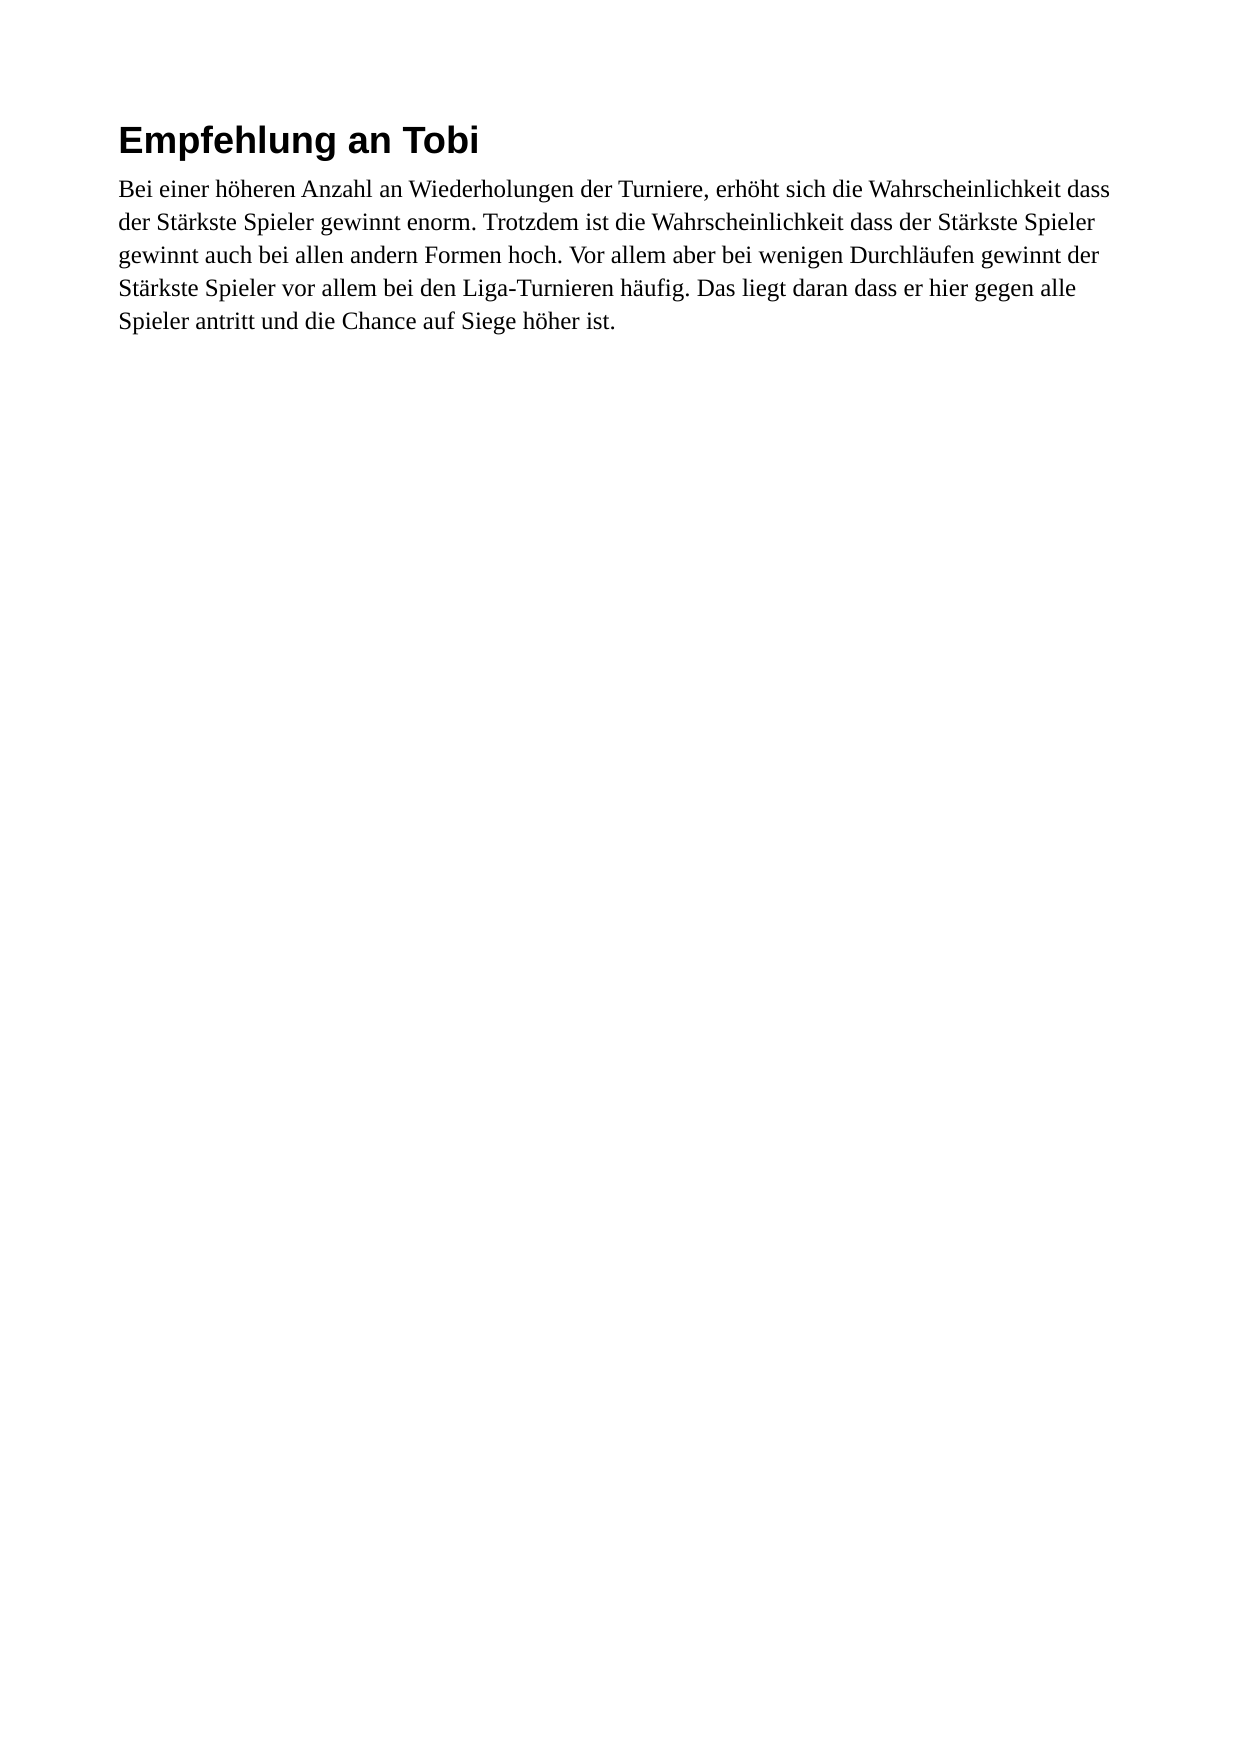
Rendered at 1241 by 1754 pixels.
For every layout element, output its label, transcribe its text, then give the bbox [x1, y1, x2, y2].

text Bei einer höheren Anzahl an Wiederholungen der Turniere, erhöht sich die Wahrscheinlichkeit dass der Stärkste Spieler gewinnt enorm. Trotzdem ist die Wahrscheinlichkeit dass der Stärkste Spieler gewinnt auch bei allen andern Formen hoch. Vor allem aber bei wenigen Durchläufen gewinnt der Stärkste Spieler vor allem bei den Liga-Turnieren häufig. Das liegt daran dass er hier gegen alle Spieler antritt und die Chance auf Siege höher ist. [118, 174, 1122, 335]
subtitle Empfehlung an Tobi [118, 118, 1122, 162]
